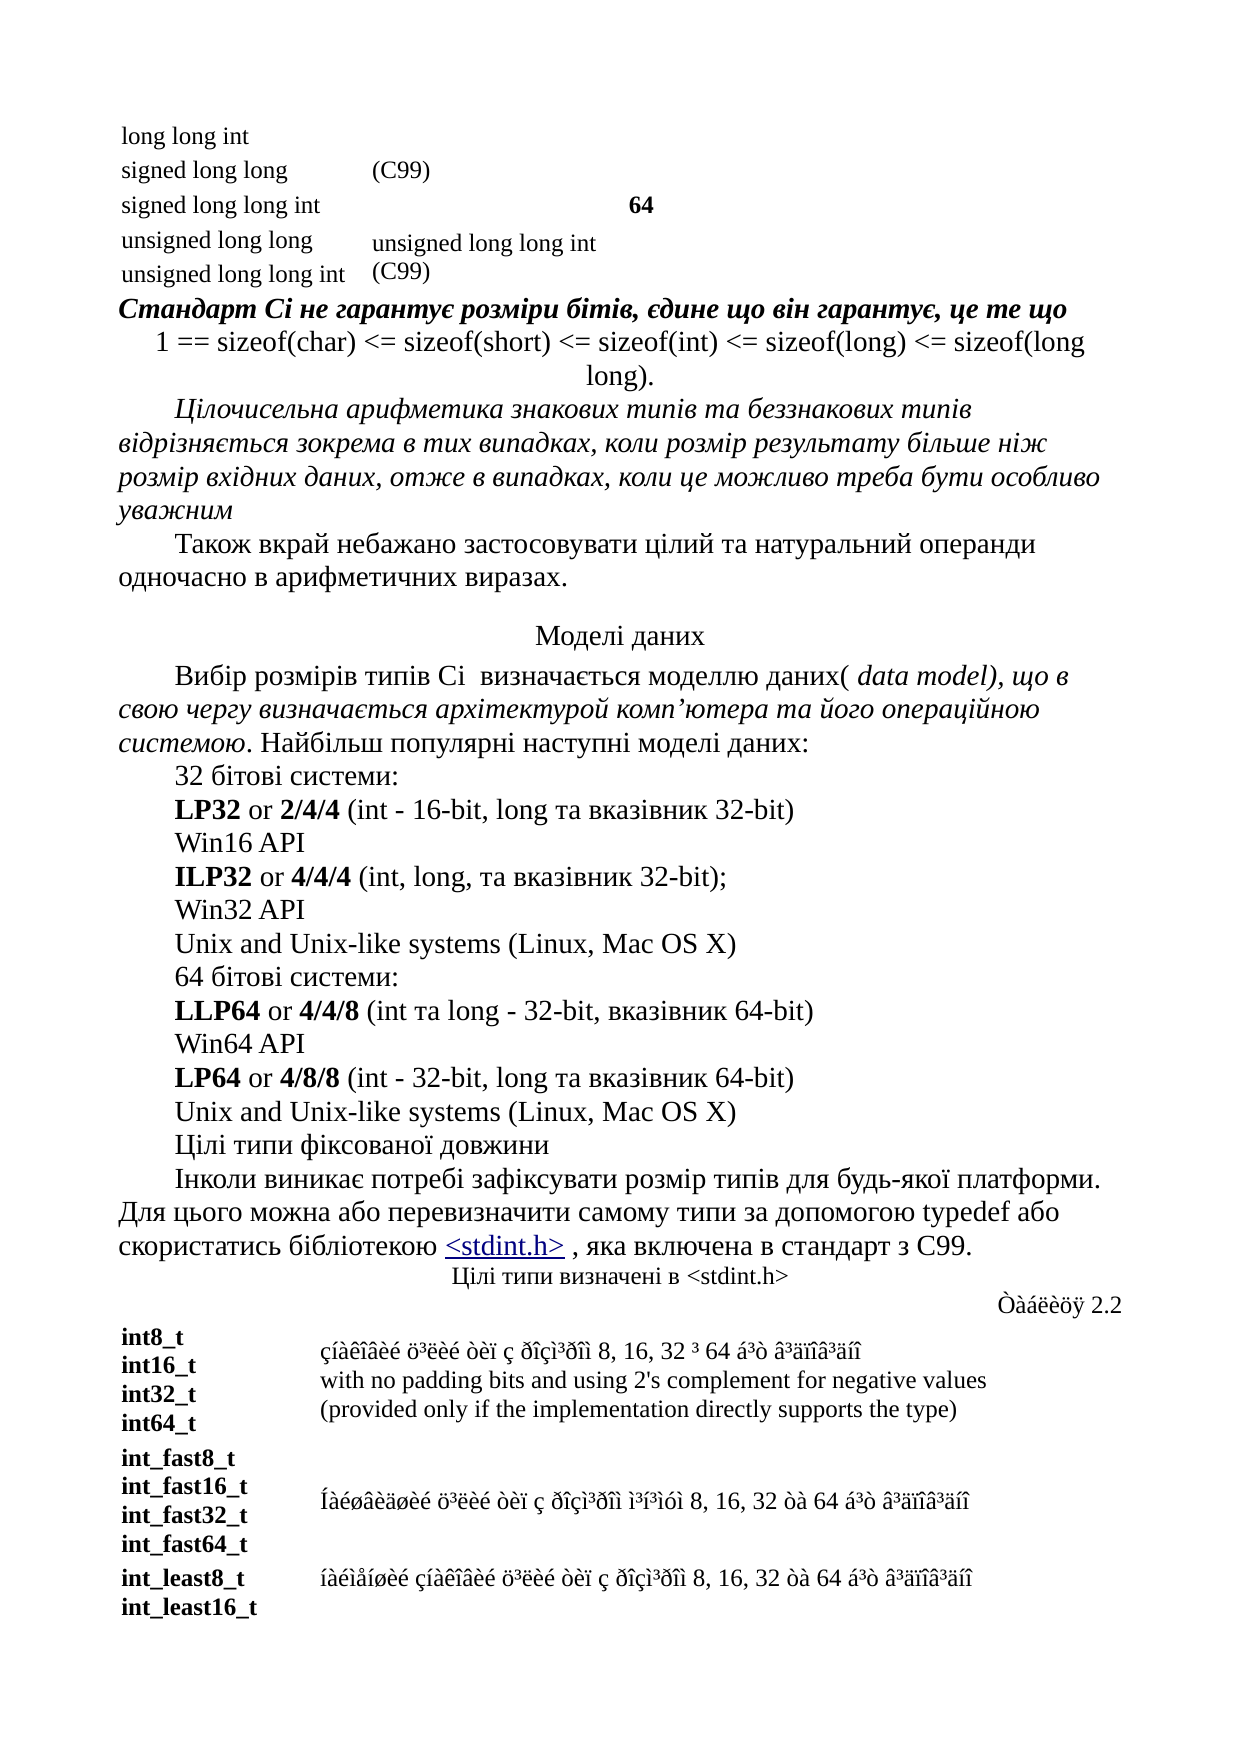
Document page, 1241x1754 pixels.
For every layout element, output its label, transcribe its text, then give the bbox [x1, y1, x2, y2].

table_cell [1038, 118, 1122, 291]
table_cell 64 [626, 118, 772, 291]
text Інколи виникає потребі зафіксувати розмір типів для будь-якої платформи. Для цього можна або перевизначити самому типи за допомогою typedef або скористатись бібліотекою <stdint.h> , яка включена в стандарт з С99. [118, 1161, 1122, 1261]
text Цілочисельна арифметика знакових типів та беззнакових типів відрізняється зокрема в тих випадках, коли розмір результату більше ніж розмір вхідних даних, отже в випадках, коли це можливо треба бути особливо уважним [118, 392, 1122, 526]
text Цілі типи визначені в <stdint.h> [118, 1261, 1122, 1290]
text ILP32 or 4/4/4 (int, long, та вказівник 32-bit); [118, 859, 1122, 892]
table_cell [941, 118, 1038, 291]
table_cell signed long long [118, 153, 369, 187]
table_cell unsigned long long [118, 222, 369, 256]
table_cell unsigned long long int (C99) [369, 222, 626, 291]
table_header çíàêîâèé ö³ëèé òèï ç ðîçì³ðîì 8, 16, 32 ³ 64 á³ò â³äïîâ³äíî with no padding bits and using 2's complement for negative values (provided only if the implementation directly supports the type) [317, 1319, 1122, 1440]
table_cell long long int [118, 118, 369, 153]
text Win32 API [118, 892, 1122, 926]
text Стандарт Сі не гарантує розміри бітів, єдине що він гарантує, це те що [118, 291, 1122, 324]
table_cell int_least8_t int_least16_t [118, 1561, 317, 1624]
text 32 бітові системи: [118, 758, 1122, 792]
text LLP64 or 4/4/8 (int та long - 32-bit, вказівник 64-bit) [118, 993, 1122, 1027]
text 1 == sizeof(char) <= sizeof(short) <= sizeof(int) <= sizeof(long) <= sizeof(long long). [118, 324, 1122, 392]
text Win16 API [118, 825, 1122, 859]
table_cell [773, 118, 852, 291]
table_header int8_t int16_t int32_t int64_t [118, 1319, 317, 1440]
table_cell Íàéøâèäøèé ö³ëèé òèï ç ðîçì³ðîì ì³í³ìóì 8, 16, 32 òà 64 á³ò â³äïîâ³äíî [317, 1440, 1122, 1561]
text Також вкрай небажано застосовувати цілий та натуральний операнди одночасно в арифметичних виразах. [118, 526, 1122, 593]
text Òàáëèöÿ 2.2 [118, 1290, 1122, 1319]
text Win64 API [118, 1027, 1122, 1060]
subtitle Моделі даних [118, 618, 1122, 651]
text Цілі типи фіксованої довжини [118, 1127, 1122, 1161]
text Вибір розмірів типів Сі визначається моделлю даних( data model), що в свою чергу визначається архітектурой комп’ютера та його операційною системою. Найбільш популярні наступні моделі даних: [118, 658, 1122, 758]
table_cell unsigned long long int [118, 256, 369, 291]
table_cell (C99) [369, 118, 626, 222]
text LP32 or 2/4/4 (int - 16-bit, long та вказівник 32-bit) [118, 792, 1122, 825]
text 64 бітові системи: [118, 959, 1122, 993]
text Unix and Unix-like systems (Linux, Mac OS X) [118, 1094, 1122, 1127]
table_cell signed long long int [118, 187, 369, 222]
table_cell [852, 118, 941, 291]
text Unix and Unix-like systems (Linux, Mac OS X) [118, 926, 1122, 959]
text LP64 or 4/8/8 (int - 32-bit, long та вказівник 64-bit) [118, 1060, 1122, 1094]
table_cell int_fast8_t int_fast16_t int_fast32_t int_fast64_t [118, 1440, 317, 1561]
table_cell íàéìåíøèé çíàêîâèé ö³ëèé òèï ç ðîçì³ðîì 8, 16, 32 òà 64 á³ò â³äïîâ³äíî [317, 1561, 1122, 1624]
